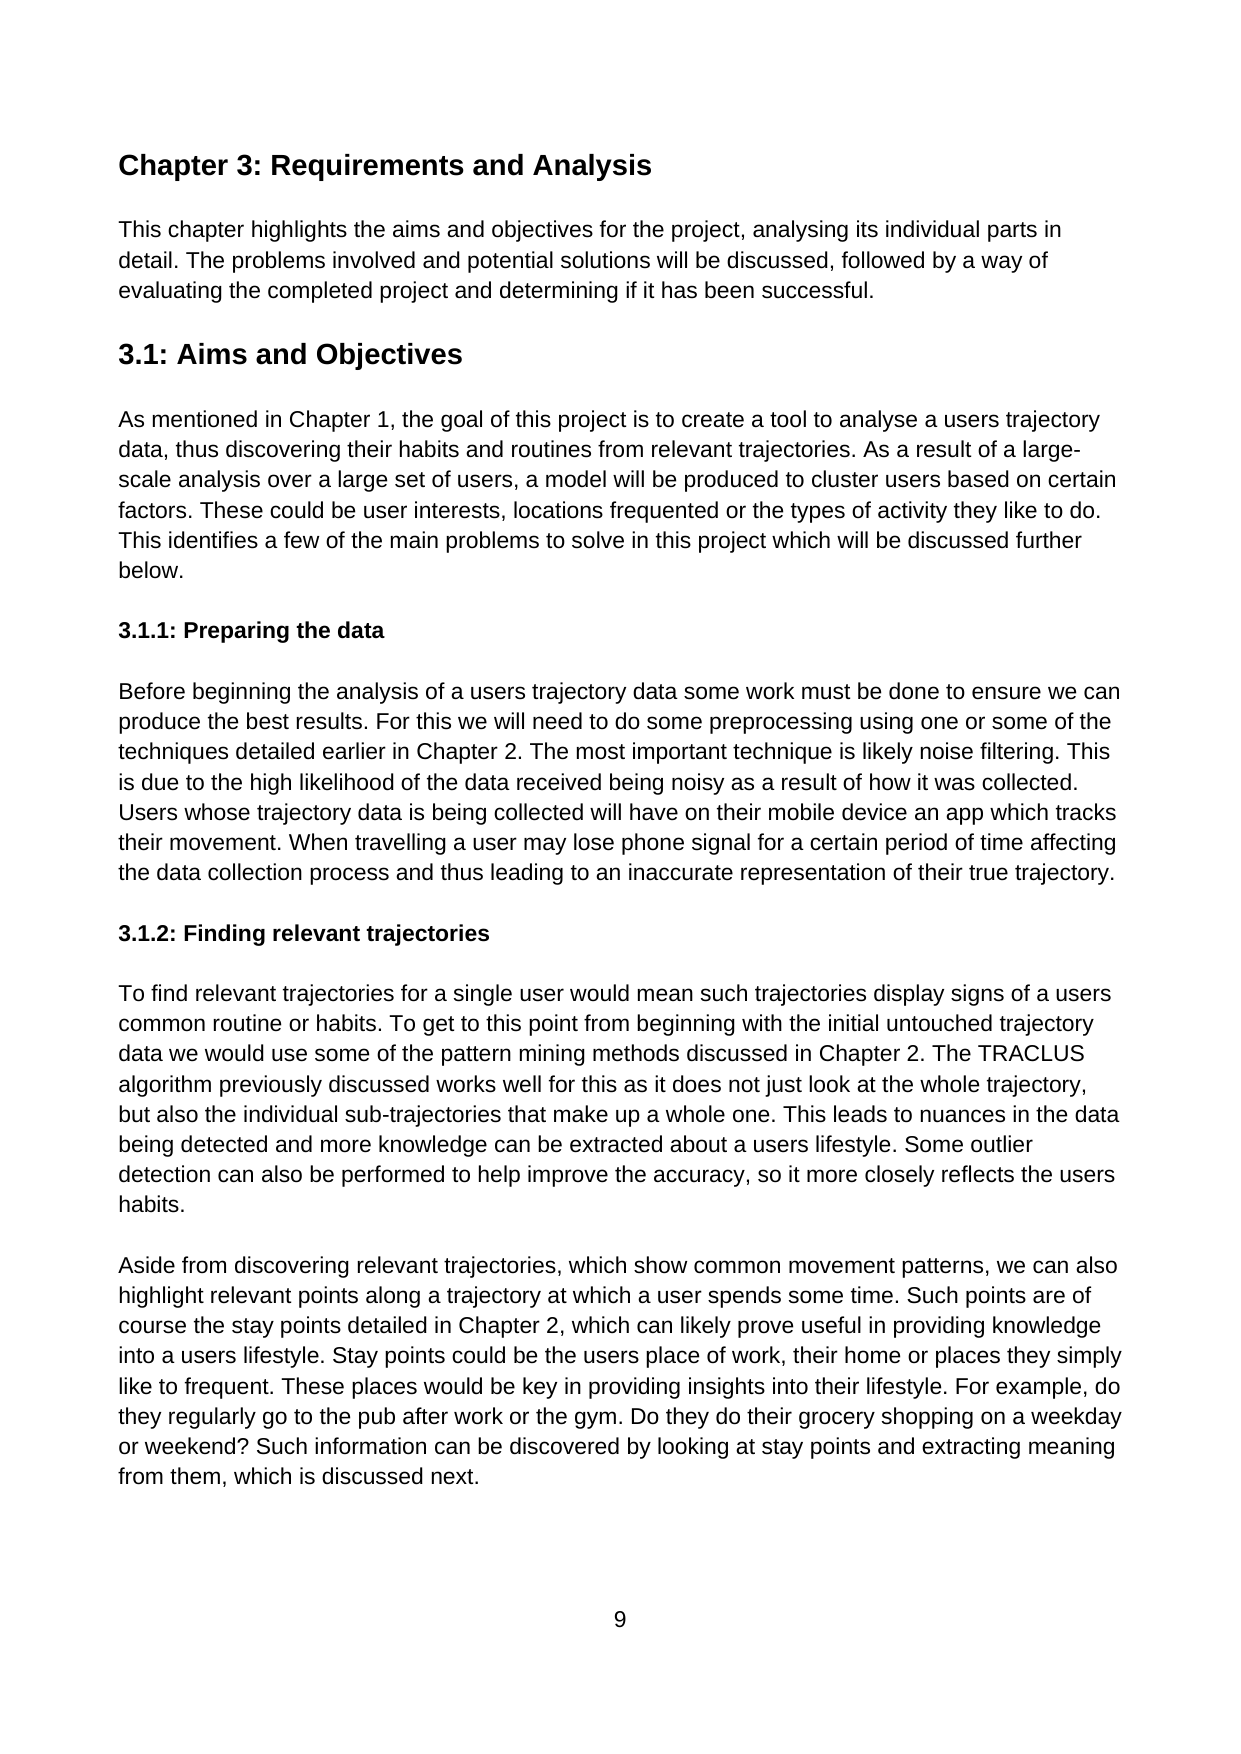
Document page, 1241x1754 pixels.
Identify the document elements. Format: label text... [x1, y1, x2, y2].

text To find relevant trajectories for a single user would mean such trajectories display signs of a users common routine or habits. To get to this point from beginning with the initial untouched trajectory data we would use some of the pattern mining methods discussed in Chapter 2. The TRACLUS algorithm previously discussed works well for this as it does not just look at the whole trajectory, but also the individual sub-trajectories that make up a whole one. This leads to nuances in the data being detected and more knowledge can be extracted about a users lifestyle. Some outlier detection can also be performed to help improve the accuracy, so it more closely reflects the users habits. [118, 980, 1122, 1218]
text 3.1: Aims and Objectives [118, 337, 1122, 371]
text This chapter highlights the aims and objectives for the project, analysing its individual parts in detail. The problems involved and potential solutions will be discussed, followed by a way of evaluating the completed project and determining if it has been successful. [118, 216, 1122, 303]
text 3.1.2: Finding relevant trajectories [118, 919, 1122, 946]
text Aside from discovering relevant trajectories, which show common movement patterns, we can also highlight relevant points along a trajectory at which a user spends some time. Such points are of course the stay points detailed in Chapter 2, which can likely prove useful in providing knowledge into a users lifestyle. Stay points could be the users place of work, their home or places they simply like to frequent. These places would be key in providing insights into their lifestyle. For example, do they regularly go to the pub after work or the gym. Do they do their grocery shopping on a weekday or weekend? Such information can be discovered by looking at stay points and extracting meaning from them, which is discussed next. [118, 1252, 1122, 1489]
text Chapter 3: Requirements and Analysis [118, 148, 1122, 181]
text Before beginning the analysis of a users trajectory data some work must be done to ensure we can produce the best results. For this we will need to do some preprocessing using one or some of the techniques detailed earlier in Chapter 2. The most important technique is likely noise filtering. This is due to the high likelihood of the data received being noisy as a result of how it was collected. Users whose trajectory data is being collected will have on their mobile device an app which tracks their movement. When travelling a user may lose phone signal for a certain period of time affecting the data collection process and thus leading to an inaccurate representation of their true trajectory. [118, 678, 1122, 885]
text 3.1.1: Preparing the data [118, 617, 1122, 644]
text As mentioned in Chapter 1, the goal of this project is to create a tool to analyse a users trajectory data, thus discovering their habits and routines from relevant trajectories. As a result of a large-scale analysis over a large set of users, a model will be produced to cluster users based on certain factors. These could be user interests, locations frequented or the types of activity they like to do. This identifies a few of the main problems to solve in this project which will be discussed further below. [118, 406, 1122, 583]
